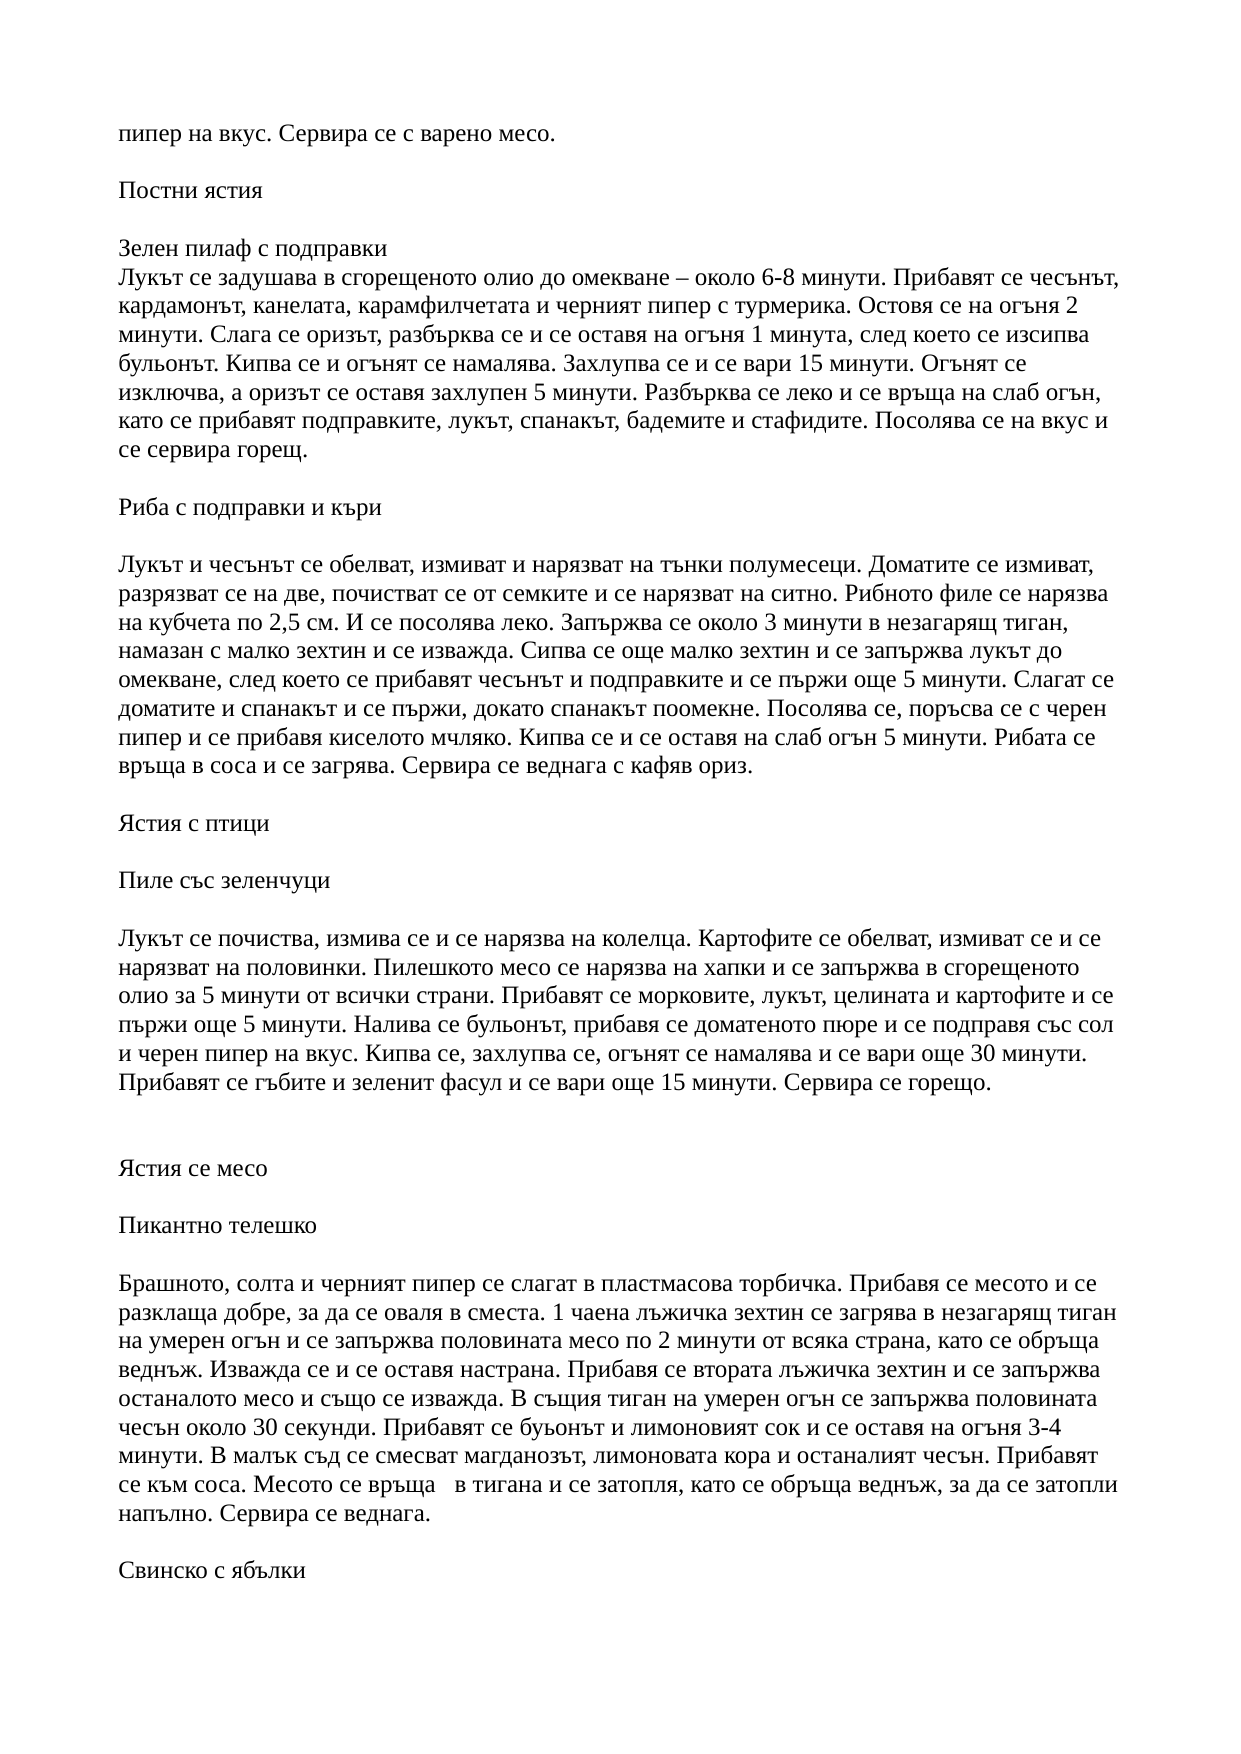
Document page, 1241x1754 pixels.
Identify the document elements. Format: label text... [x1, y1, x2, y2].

text Ястия с птици [118, 808, 1122, 837]
text Лукът и чесънът се обелват, измиват и нарязват на тънки полумесеци. Доматите се измиват, разрязват се на две, почистват се от семките и се нарязват на ситно. Рибното филе се нарязва на кубчета по 2,5 см. И се посолява леко. Запържва се около 3 минути в незагарящ тиган, намазан с малко зехтин и се изважда. Сипва се още малко зехтин и се запържва лукът до омекване, след което се прибавят чесънът и подправките и се пържи още 5 минути. Слагат се доматите и спанакът и се пържи, докато спанакът поомекне. Посолява се, поръсва се с черен пипер и се прибавя киселото мчляко. Кипва се и се оставя на слаб огън 5 минути. Рибата се връща в соса и се загрява. Сервира се веднага с кафяв ориз. [118, 549, 1122, 779]
text Брашното, солта и черният пипер се слагат в пластмасова торбичка. Прибавя се месото и се разклаща добре, за да се оваля в сместа. 1 чаена лъжичка зехтин се загрява в незагарящ тиган на умерен огън и се запържва половината месо по 2 минути от всяка страна, като се обръща веднъж. Изважда се и се оставя настрана. Прибавя се втората лъжичка зехтин и се запържва останалото месо и също се изважда. В същия тиган на умерен огън се запържва половината чесън около 30 секунди. Прибавят се буьонът и лимоновият сок и се оставя на огъня 3-4 минути. В малък съд се смесват магданозът, лимоновата кора и останалият чесън. Прибавят се към соса. Месото се връща в тигана и се затопля, като се обръща веднъж, за да се затопли напълно. Сервира се веднага. [118, 1268, 1122, 1527]
text Риба с подправки и къри [118, 492, 1122, 521]
text Лукът се задушава в сгорещеното олио до омекване – около 6-8 минути. Прибавят се чесънът, кардамонът, канелата, карамфилчетата и черният пипер с турмерика. Остовя се на огъня 2 минути. Слага се оризът, разбърква се и се оставя на огъня 1 минута, след което се изсипва бульонът. Кипва се и огънят се намалява. Захлупва се и се вари 15 минути. Огънят се изключва, а оризът се оставя захлупен 5 минути. Разбърква се леко и се връща на слаб огън, като се прибавят подправките, лукът, спанакът, бадемите и стафидите. Посолява се на вкус и се сервира горещ. [118, 262, 1122, 463]
text Свинско с ябълки [118, 1556, 1122, 1584]
text Пиле със зеленчуци [118, 866, 1122, 894]
text Пикантно телешко [118, 1211, 1122, 1239]
text Ястия се месо [118, 1153, 1122, 1182]
text пипер на вкус. Сервира се с варено месо. [118, 118, 1122, 147]
text Зелен пилаф с подправки [118, 233, 1122, 262]
text Лукът се почиства, измива се и се нарязва на колелца. Картофите се обелват, измиват се и се нарязват на половинки. Пилешкото месо се нарязва на хапки и се запържва в сгорещеното олио за 5 минути от всички страни. Прибавят се морковите, лукът, целината и картофите и се пържи още 5 минути. Налива се бульонът, прибавя се доматеното пюре и се подправя със сол и черен пипер на вкус. Кипва се, захлупва се, огънят се намалява и се вари още 30 минути. Прибавят се гъбите и зеленит фасул и се вари още 15 минути. Сервира се горещо. [118, 923, 1122, 1096]
text Постни ястия [118, 176, 1122, 204]
